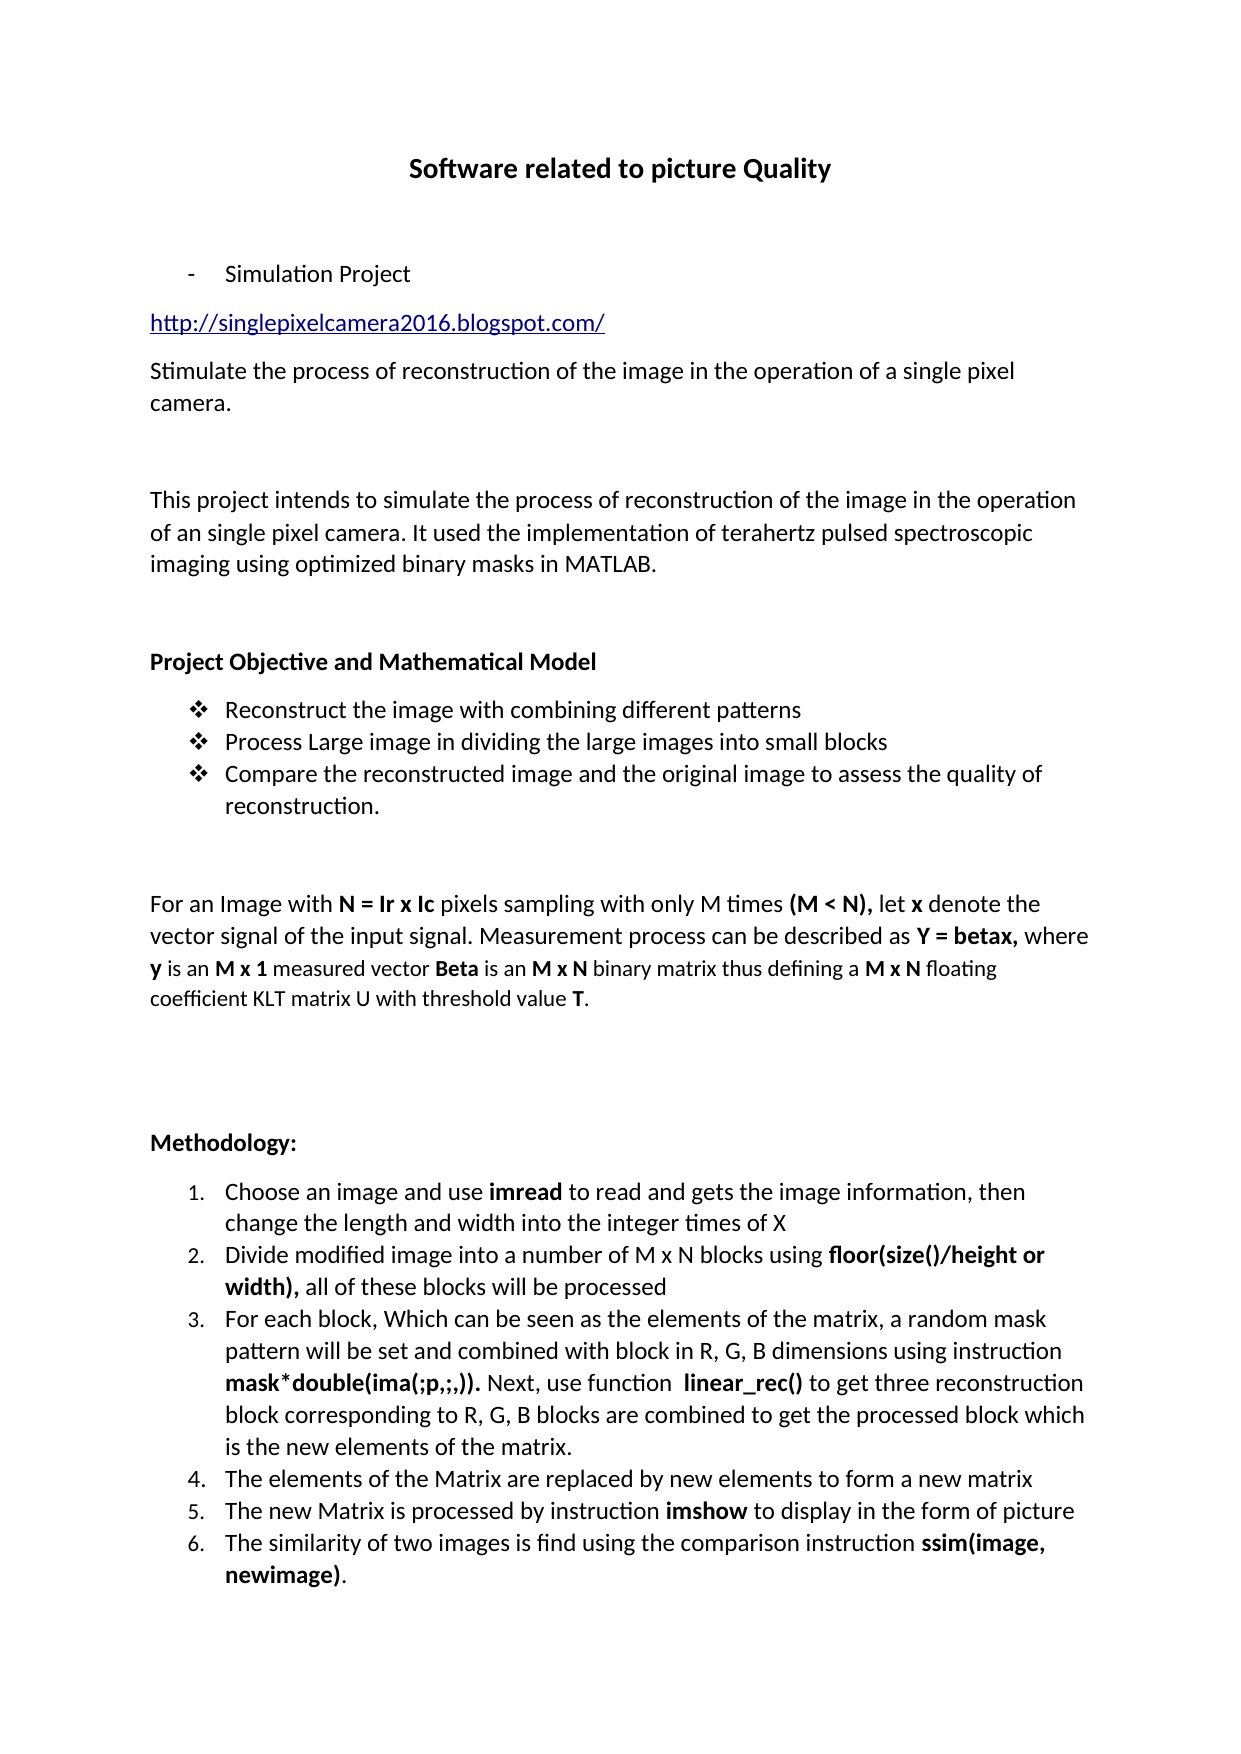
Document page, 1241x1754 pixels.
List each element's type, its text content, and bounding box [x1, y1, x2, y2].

list For each block, Which can be seen as the elements of the matrix, a random mask pattern will be set and combined with block in R, G, B dimensions using instruction mask*double(ima(;p,;,)). Next, use function linear_rec() to get three reconstruction block corresponding to R, G, B blocks are combined to get the processed block which is the new elements of the matrix. [187, 1303, 1090, 1462]
text For an Image with N = Ir x Ic pixels sampling with only M times (M < N), let x denote the vector signal of the input signal. Measurement process can be described as Y = betax, where y is an M x 1 measured vector Beta is an M x N binary matrix thus defining a M x N floating coefficient KLT matrix U with threshold value T. [150, 888, 1090, 1012]
list Process Large image in dividing the large images into small blocks [187, 727, 1090, 757]
text This project intends to simulate the process of reconstruction of the image in the operation of an single pixel camera. It used the implementation of terahertz pulsed spectroscopic imaging using optimized binary masks in MATLAB. [150, 485, 1090, 579]
text Stimulate the process of reconstruction of the image in the operation of a single pixel camera. [150, 355, 1090, 418]
text Methodology: [150, 1127, 1090, 1157]
list Divide modified image into a number of M x N blocks using floor(size()/height or width), all of these blocks will be processed [187, 1239, 1090, 1302]
list The new Matrix is processed by instruction imshow to display in the form of picture [187, 1495, 1090, 1526]
list The similarity of two images is find using the comparison instruction ssim(image, newimage). [187, 1527, 1090, 1590]
list Reconstruct the image with combining different patterns [187, 694, 1090, 725]
list The elements of the Matrix are replaced by new elements to form a new matrix [187, 1463, 1090, 1494]
text Project Objective and Mathematical Model [150, 646, 1090, 676]
text Software related to picture Quality [150, 150, 1090, 186]
text http://singlepixelcamera2016.blogspot.com/ [150, 307, 1090, 337]
list Choose an image and use imread to read and gets the image information, then change the length and width into the integer times of X [187, 1176, 1090, 1238]
list Simulation Project [187, 258, 1090, 289]
list Compare the reconstructed image and the original image to assess the quality of reconstruction. [187, 758, 1090, 821]
